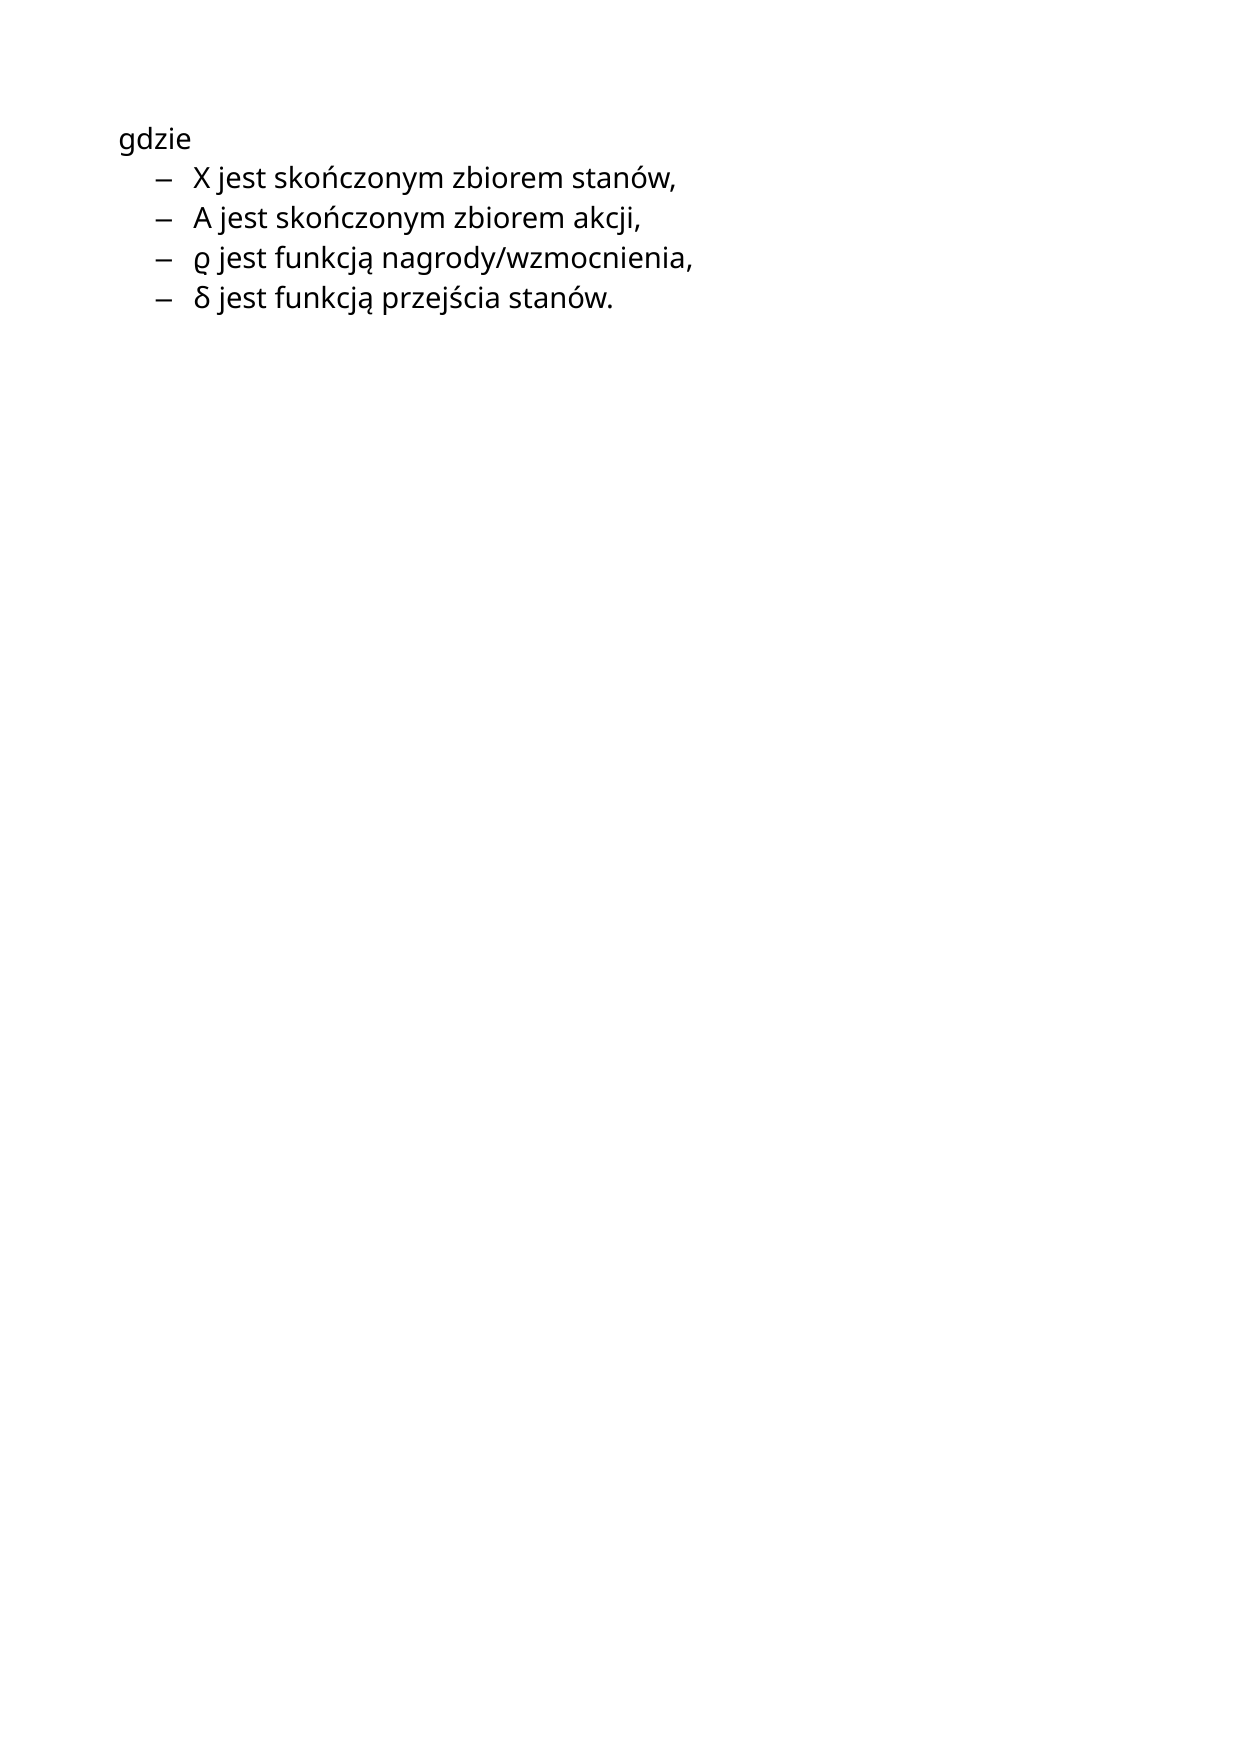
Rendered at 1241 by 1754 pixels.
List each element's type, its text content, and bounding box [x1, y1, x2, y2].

list δ jest funkcją przejścia stanów. [156, 277, 1122, 317]
list A jest skończonym zbiorem akcji, [156, 197, 1122, 237]
list ϱ jest funkcją nagrody/wzmocnienia, [156, 237, 1122, 277]
list X jest skończonym zbiorem stanów, [156, 158, 1122, 197]
text gdzie [118, 118, 1122, 158]
